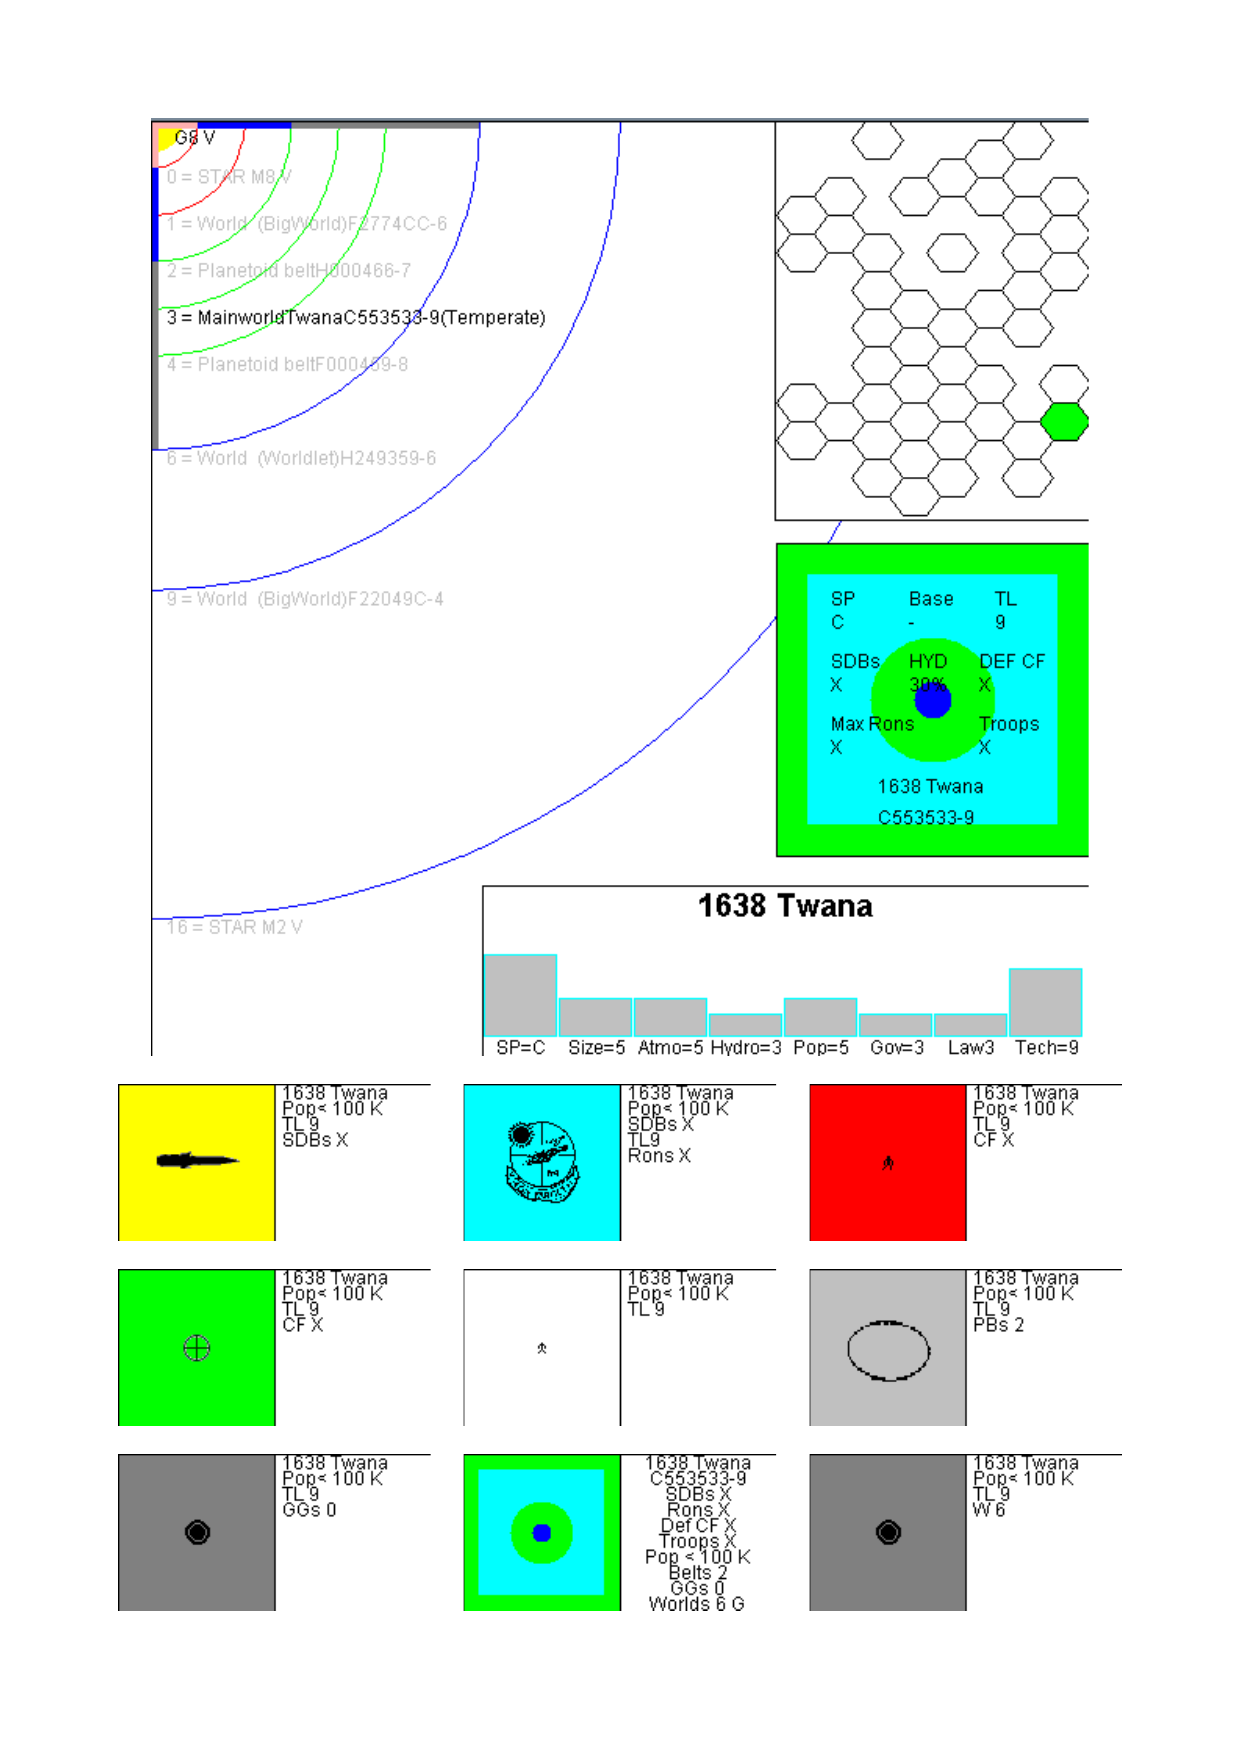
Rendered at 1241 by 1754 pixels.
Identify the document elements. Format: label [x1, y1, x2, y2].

picture [463, 1269, 777, 1426]
picture [809, 1269, 1122, 1426]
picture [463, 1454, 777, 1611]
picture [118, 1269, 431, 1426]
picture [118, 1454, 431, 1611]
picture [118, 1084, 431, 1241]
picture [151, 118, 1089, 1056]
picture [809, 1084, 1122, 1241]
picture [809, 1454, 1122, 1611]
picture [463, 1084, 777, 1241]
